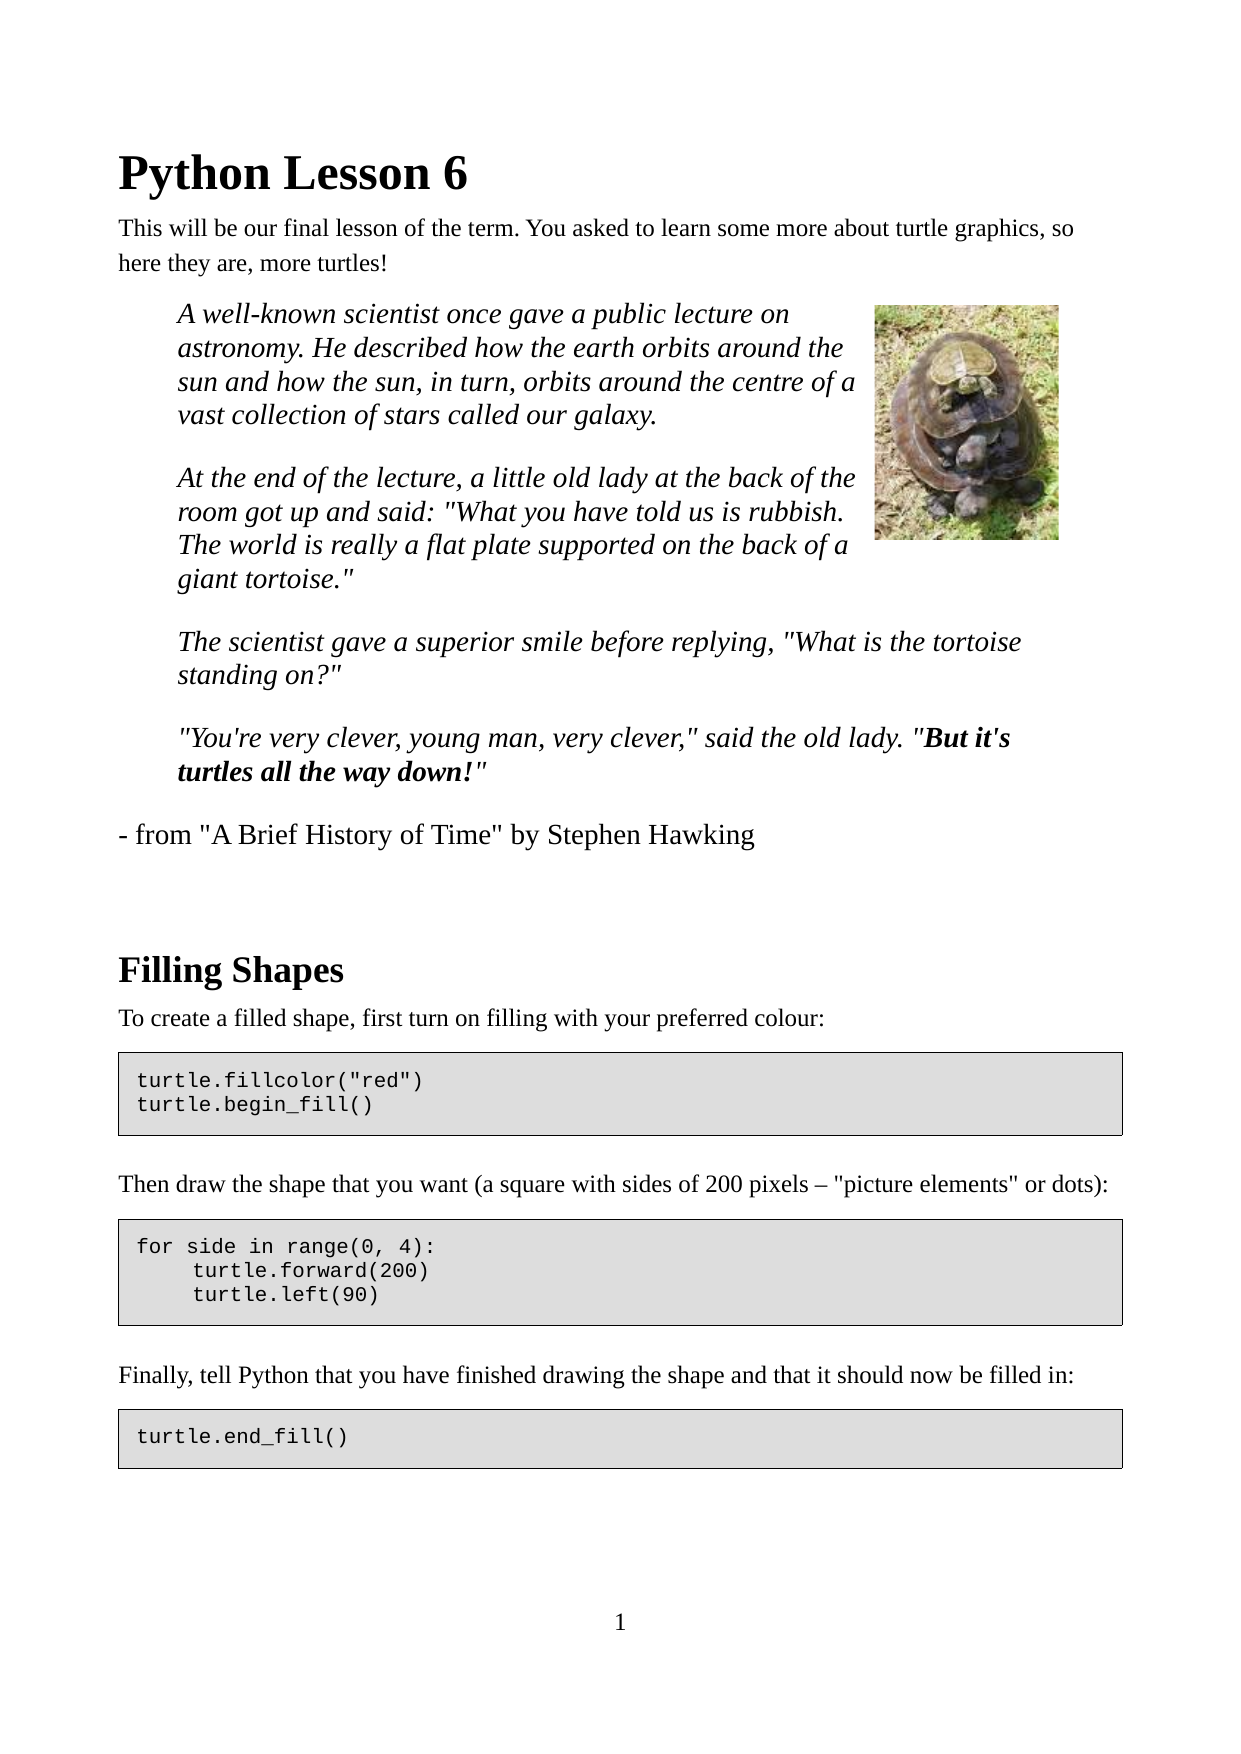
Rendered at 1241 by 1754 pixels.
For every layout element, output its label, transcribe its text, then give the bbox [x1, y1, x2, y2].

text At the end of the lecture, a little old lady at the back of the room got up and said: "What you have told us is rubbish. The world is really a flat plate supported on the back of a giant tortoise." [177, 460, 1063, 594]
subtitle turtle.end_fill() [119, 1410, 1122, 1468]
subtitle turtle.fillcolor("red") [119, 1053, 1122, 1076]
text This will be our final lesson of the term. You asked to learn some more about turtle graphics, so here they are, more turtles! [118, 213, 1122, 276]
text Then draw the shape that you want (a square with sides of 200 pixels – "picture elements" or dots): [118, 1136, 1122, 1198]
subtitle turtle.left(90) [119, 1266, 1122, 1325]
text To create a filled shape, first turn on filling with your preferred colour: [118, 1003, 1122, 1032]
subtitle Filling Shapes [118, 947, 1122, 991]
subtitle for side in range(0, 4): [119, 1220, 1122, 1242]
picture [874, 305, 1059, 540]
subtitle turtle.forward(200) [119, 1242, 1122, 1266]
text "You're very clever, young man, very clever," said the old lady. "But it's turtles all the way down!" [177, 721, 1063, 788]
text A well-known scientist once gave a public lecture on astronomy. He described how the earth orbits around the sun and how the sun, in turn, orbits around the centre of a vast collection of stars called our galaxy. [177, 297, 1063, 431]
subtitle Python Lesson 6 [118, 143, 1122, 201]
subtitle turtle.begin_fill() [119, 1076, 1122, 1135]
text Finally, tell Python that you have finished drawing the shape and that it should now be filled in: [118, 1326, 1122, 1388]
text - from "A Brief History of Time" by Stephen Hawking [118, 817, 1122, 851]
text The scientist gave a superior smile before replying, "What is the tortoise standing on?" [177, 624, 1063, 691]
